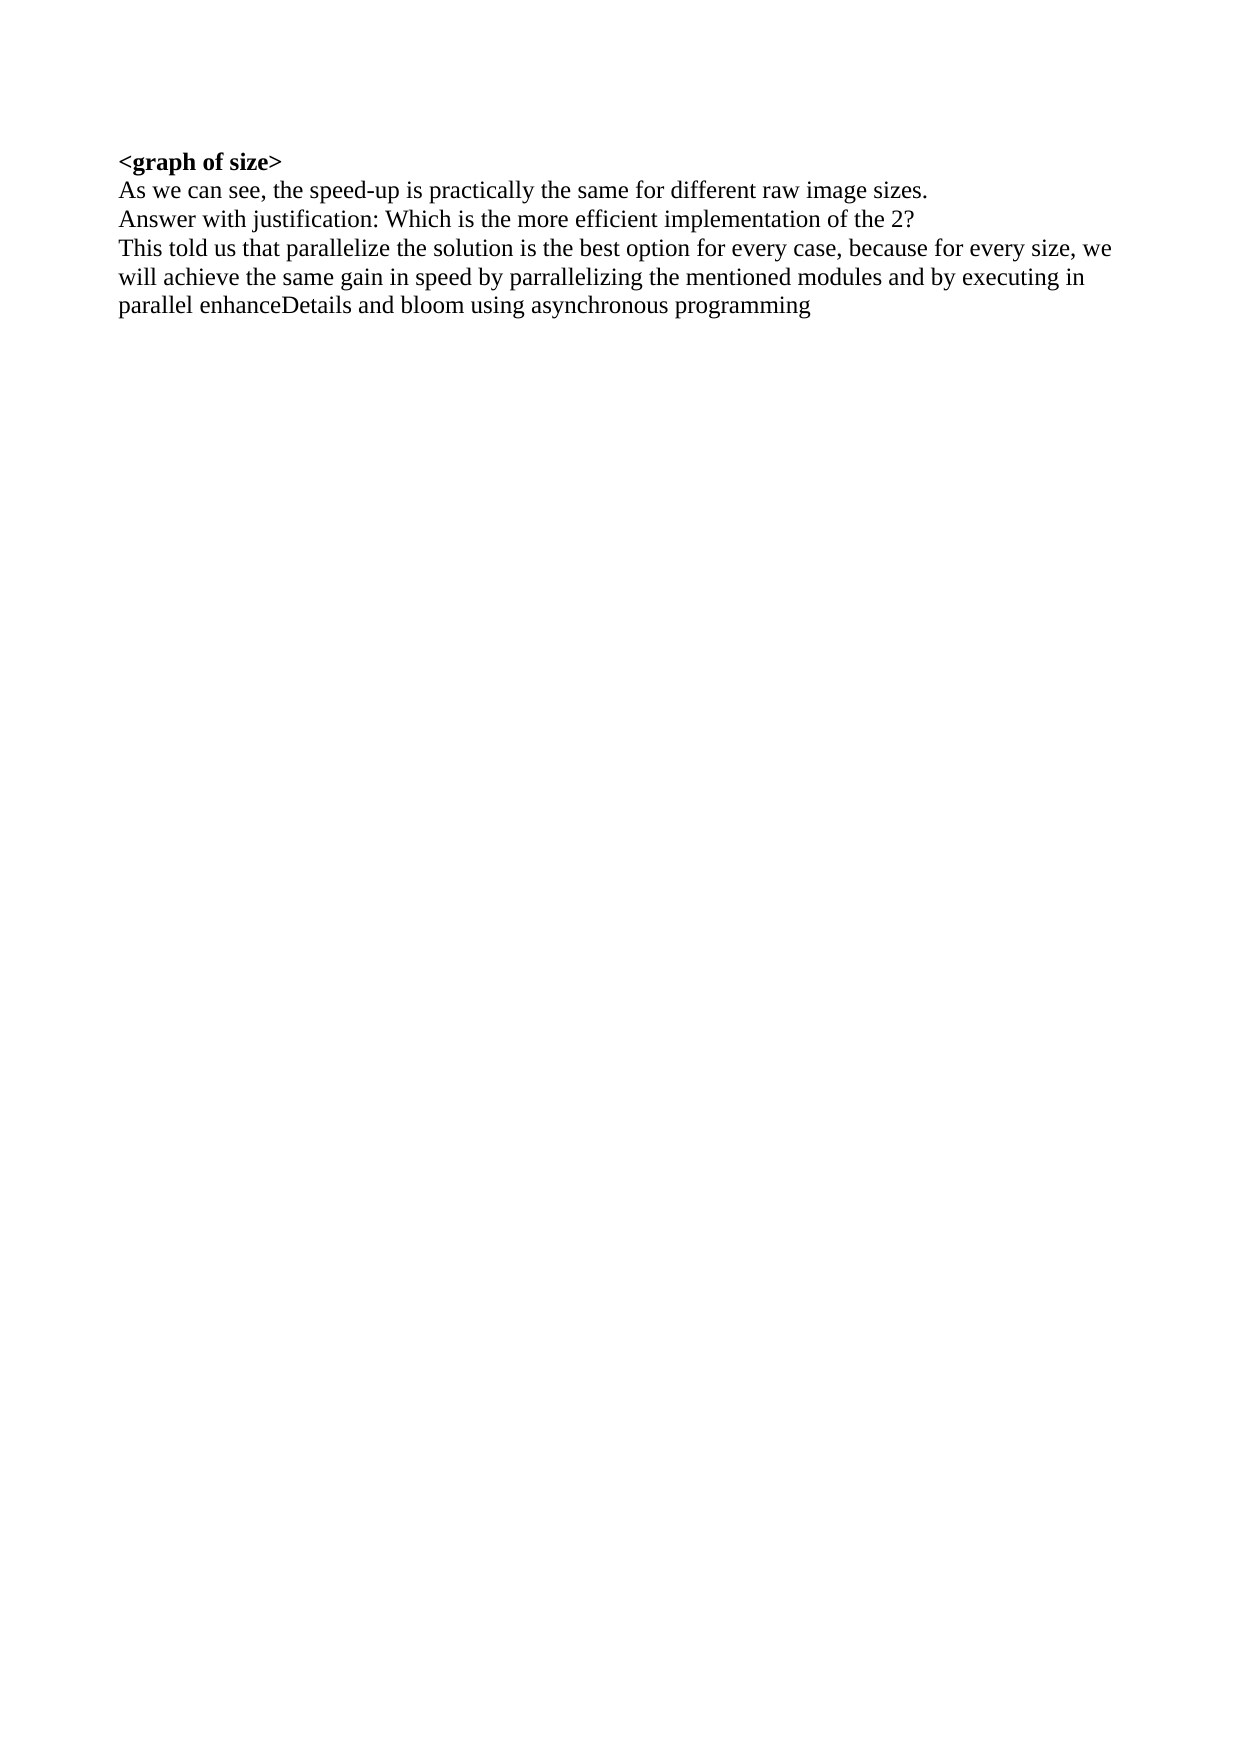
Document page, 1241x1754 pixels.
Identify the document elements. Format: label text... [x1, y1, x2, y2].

text <graph of size> [118, 147, 1122, 176]
text This told us that parallelize the solution is the best option for every case, because for every size, we will achieve the same gain in speed by parrallelizing the mentioned modules and by executing in parallel enhanceDetails and bloom using asynchronous programming [118, 233, 1122, 319]
text As we can see, the speed-up is practically the same for different raw image sizes. [118, 176, 1122, 204]
text Answer with justification: Which is the more efficient implementation of the 2? [118, 204, 1122, 233]
